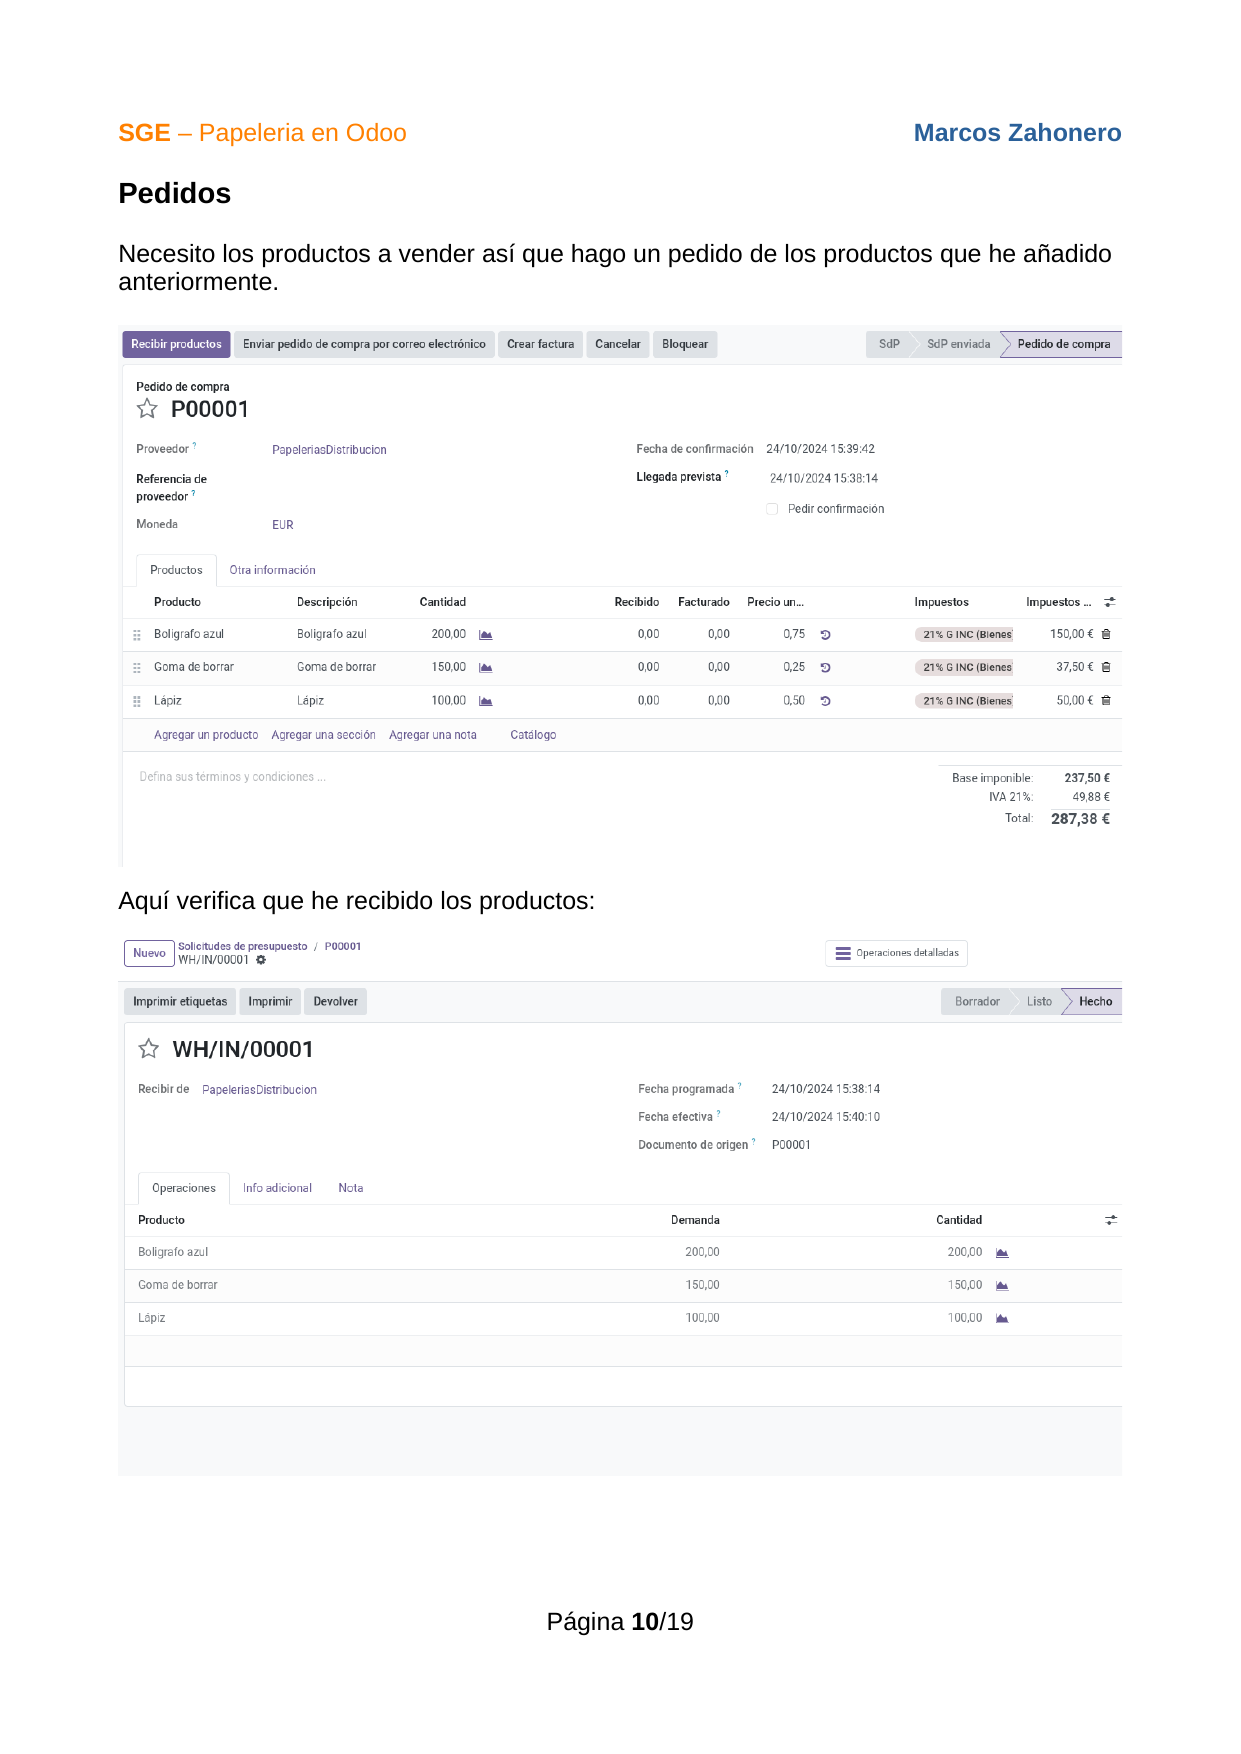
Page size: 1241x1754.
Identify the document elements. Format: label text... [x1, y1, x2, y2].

picture [118, 933, 1123, 1476]
subtitle Pedidos [118, 176, 1122, 210]
text Necesito los productos a vender así que hago un pedido de los productos que he añadido anteriormente. [118, 239, 1122, 296]
text Aquí verifica que he recibido los productos: [118, 886, 1122, 914]
picture [118, 325, 1123, 867]
